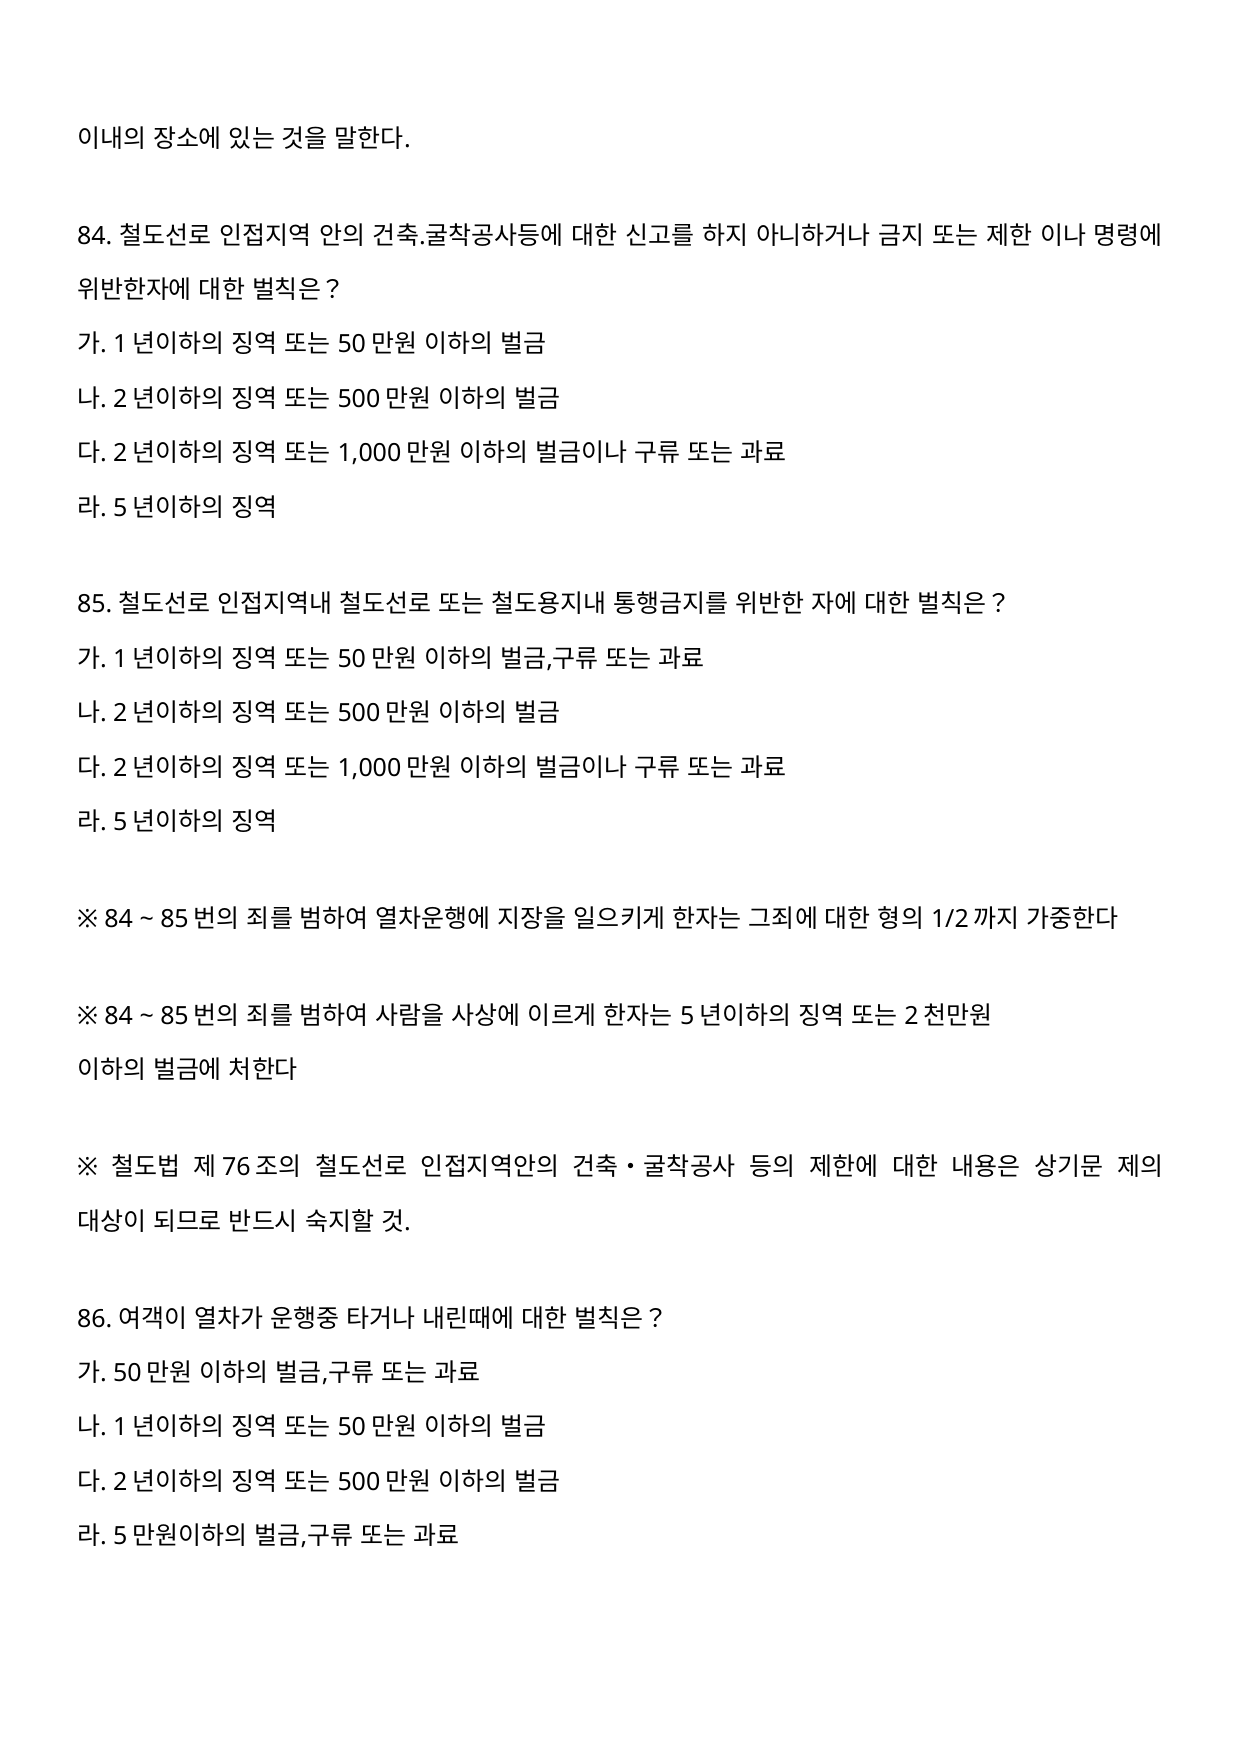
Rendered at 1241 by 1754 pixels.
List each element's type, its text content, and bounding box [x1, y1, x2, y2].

text 85. 철도선로 인접지역내 철도선로 또는 철도용지내 통행금지를 위반한 자에 대한 벌칙은？ [77, 584, 1163, 620]
text ※ 84 ~ 85번의 죄를 범하여 사람을 사상에 이르게 한자는 5년이하의 징역 또는 2천만원 [77, 995, 1163, 1032]
text 라. 5년이하의 징역 [77, 487, 1163, 523]
text 나. 2년이하의 징역 또는 500만원 이하의 벌금 [77, 378, 1163, 414]
text 가. 1년이하의 징역 또는 50만원 이하의 벌금,구류 또는 과료 [77, 638, 1163, 674]
text 가. 1년이하의 징역 또는 50만원 이하의 벌금 [77, 324, 1163, 360]
text ※ 철도법 제76조의 철도선로 인접지역안의 건축‧굴착공사 등의 제한에 대한 내용은 상기문 제의 대상이 되므로 반드시 숙지할 것. [77, 1147, 1163, 1237]
text 86. 여객이 열차가 운행중 타거나 내린때에 대한 벌칙은？ [77, 1298, 1163, 1334]
text 다. 2년이하의 징역 또는 1,000만원 이하의 벌금이나 구류 또는 과료 [77, 433, 1163, 469]
text 나. 1년이하의 징역 또는 50만원 이하의 벌금 [77, 1407, 1163, 1443]
text 나. 2년이하의 징역 또는 500만원 이하의 벌금 [77, 693, 1163, 729]
text 다. 2년이하의 징역 또는 500만원 이하의 벌금 [77, 1461, 1163, 1497]
text ※ 84 ~ 85번의 죄를 범하여 열차운행에 지장을 일으키게 한자는 그죄에 대한 형의 1/2까지 가중한다 [77, 898, 1163, 935]
text 84. 철도선로 인접지역 안의 건축.굴착공사등에 대한 신고를 하지 아니하거나 금지 또는 제한 이나 명령에 위반한자에 대한 벌칙은？ [77, 215, 1163, 306]
text 라. 5년이하의 징역 [77, 801, 1163, 838]
text 가. 50만원 이하의 벌금,구류 또는 과료 [77, 1352, 1163, 1389]
text 이내의 장소에 있는 것을 말한다. [77, 118, 1163, 154]
text 다. 2년이하의 징역 또는 1,000만원 이하의 벌금이나 구류 또는 과료 [77, 747, 1163, 783]
text 이하의 벌금에 처한다 [77, 1050, 1163, 1086]
text 라. 5만원이하의 벌금,구류 또는 과료 [77, 1516, 1163, 1552]
